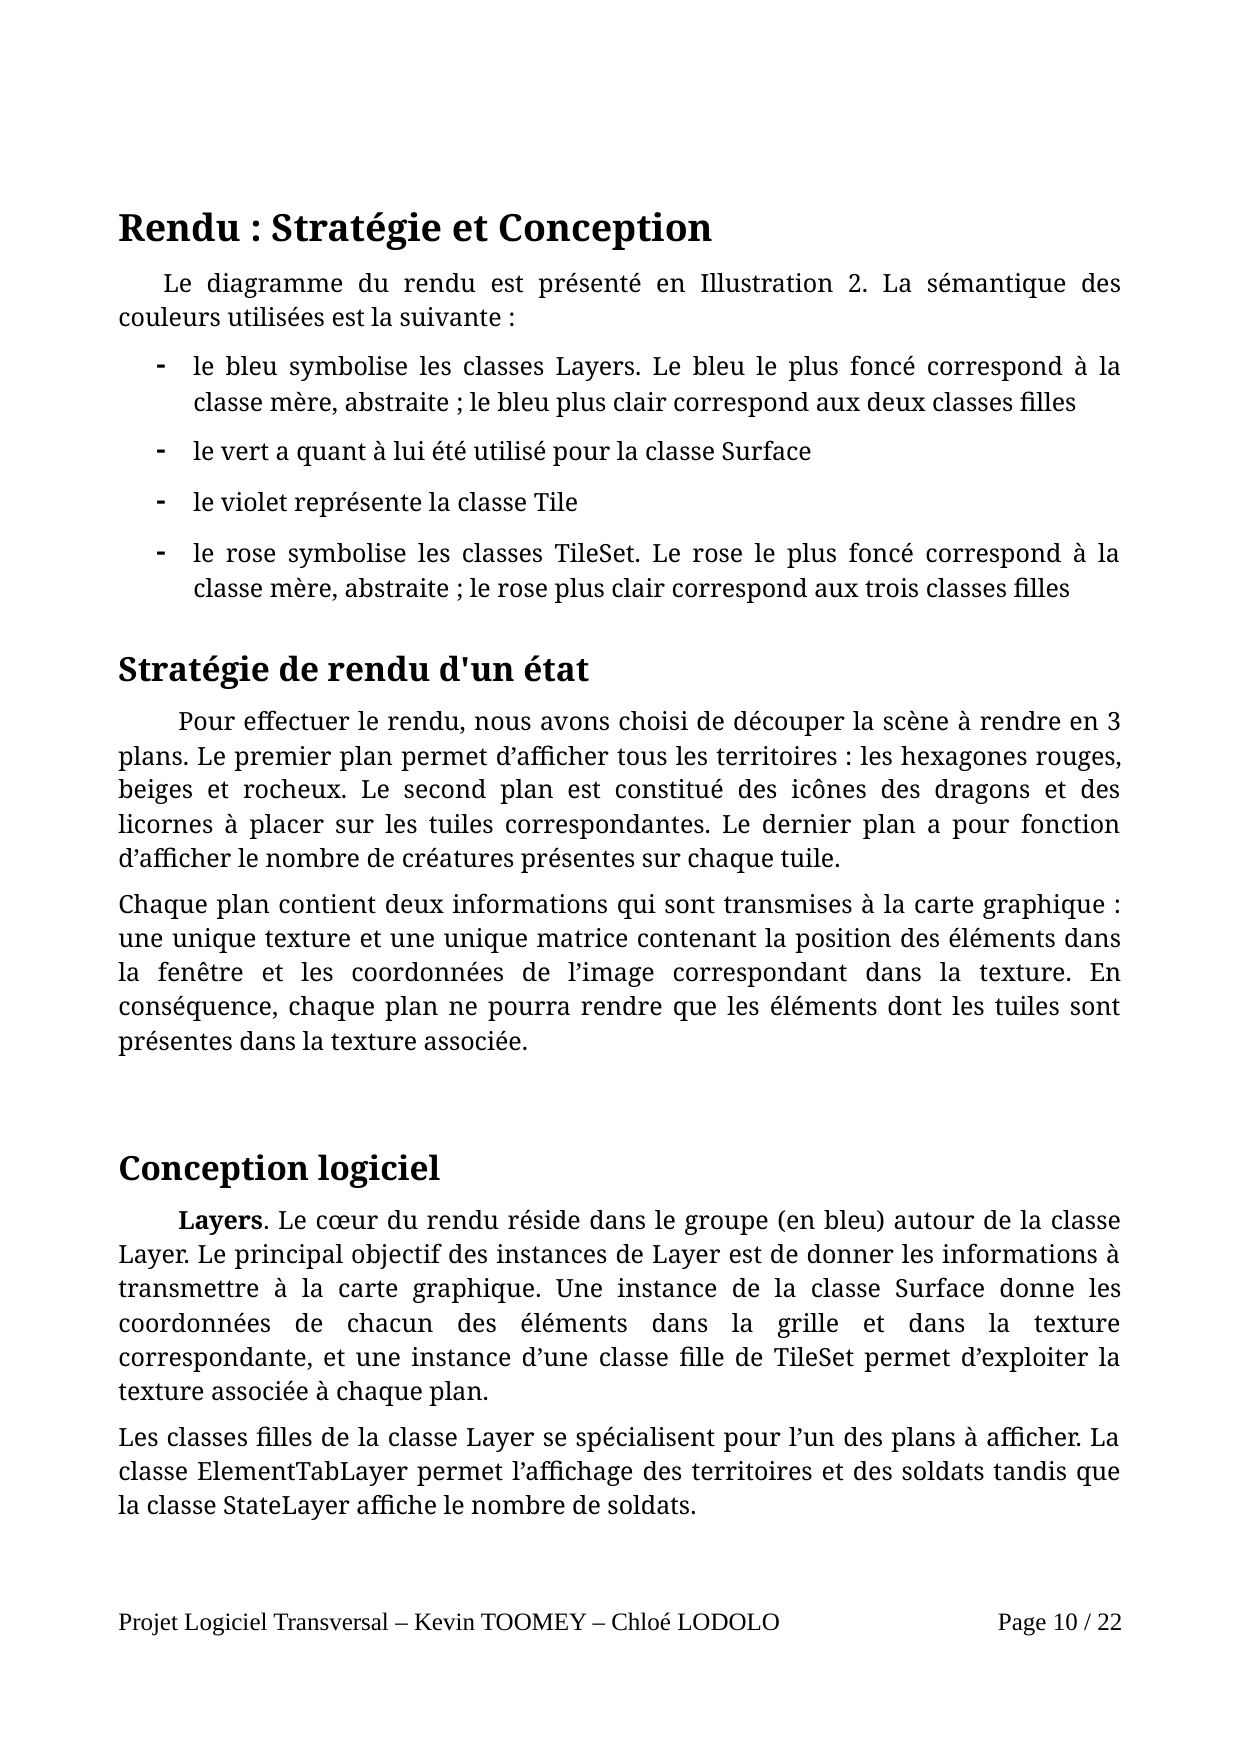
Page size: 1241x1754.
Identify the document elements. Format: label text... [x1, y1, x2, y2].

list le bleu symbolise les classes Layers. Le bleu le plus foncé correspond à la classe mère, abstraite ; le bleu plus clair correspond aux deux classes filles [156, 346, 1122, 418]
text Les classes filles de la classe Layer se spécialisent pour l’un des plans à afficher. La classe ElementTabLayer permet l’affichage des territoires et des soldats tandis que la classe StateLayer affiche le nombre de soldats. [118, 1420, 1122, 1522]
text Layers. Le cœur du rendu réside dans le groupe (en bleu) autour de la classe Layer. Le principal objectif des instances de Layer est de donner les informations à transmettre à la carte graphique. Une instance de la classe Surface donne les coordonnées de chacun des éléments dans la grille et dans la texture correspondante, et une instance d’une classe fille de TileSet permet d’exploiter la texture associée à chaque plan. [118, 1203, 1122, 1407]
list le violet représente la classe Tile [156, 482, 1122, 520]
list le rose symbolise les classes TileSet. Le rose le plus foncé correspond à la classe mère, abstraite ; le rose plus clair correspond aux trois classes filles [156, 532, 1122, 605]
subtitle Conception logiciel [118, 1145, 1122, 1191]
text Chaque plan contient deux informations qui sont transmises à la carte graphique : une unique texture et une unique matrice contenant la position des éléments dans la fenêtre et les coordonnées de l’image correspondant dans la texture. En conséquence, chaque plan ne pourra rendre que les éléments dont les tuiles sont présentes dans la texture associée. [118, 887, 1122, 1057]
subtitle Stratégie de rendu d'un état [118, 646, 1122, 692]
text Le diagramme du rendu est présenté en Illustration 2. La sémantique des couleurs utilisées est la suivante : [118, 265, 1122, 333]
text Pour effectuer le rendu, nous avons choisi de découper la scène à rendre en 3 plans. Le premier plan permet d’afficher tous les territoires : les hexagones rouges, beiges et rocheux. Le second plan est constitué des icônes des dragons et des licornes à placer sur les tuiles correspondantes. Le dernier plan a pour fonction d’afficher le nombre de créatures présentes sur chaque tuile. [118, 704, 1122, 874]
subtitle Rendu : Stratégie et Conception [118, 202, 1122, 253]
list le vert a quant à lui été utilisé pour la classe Surface [156, 431, 1122, 469]
